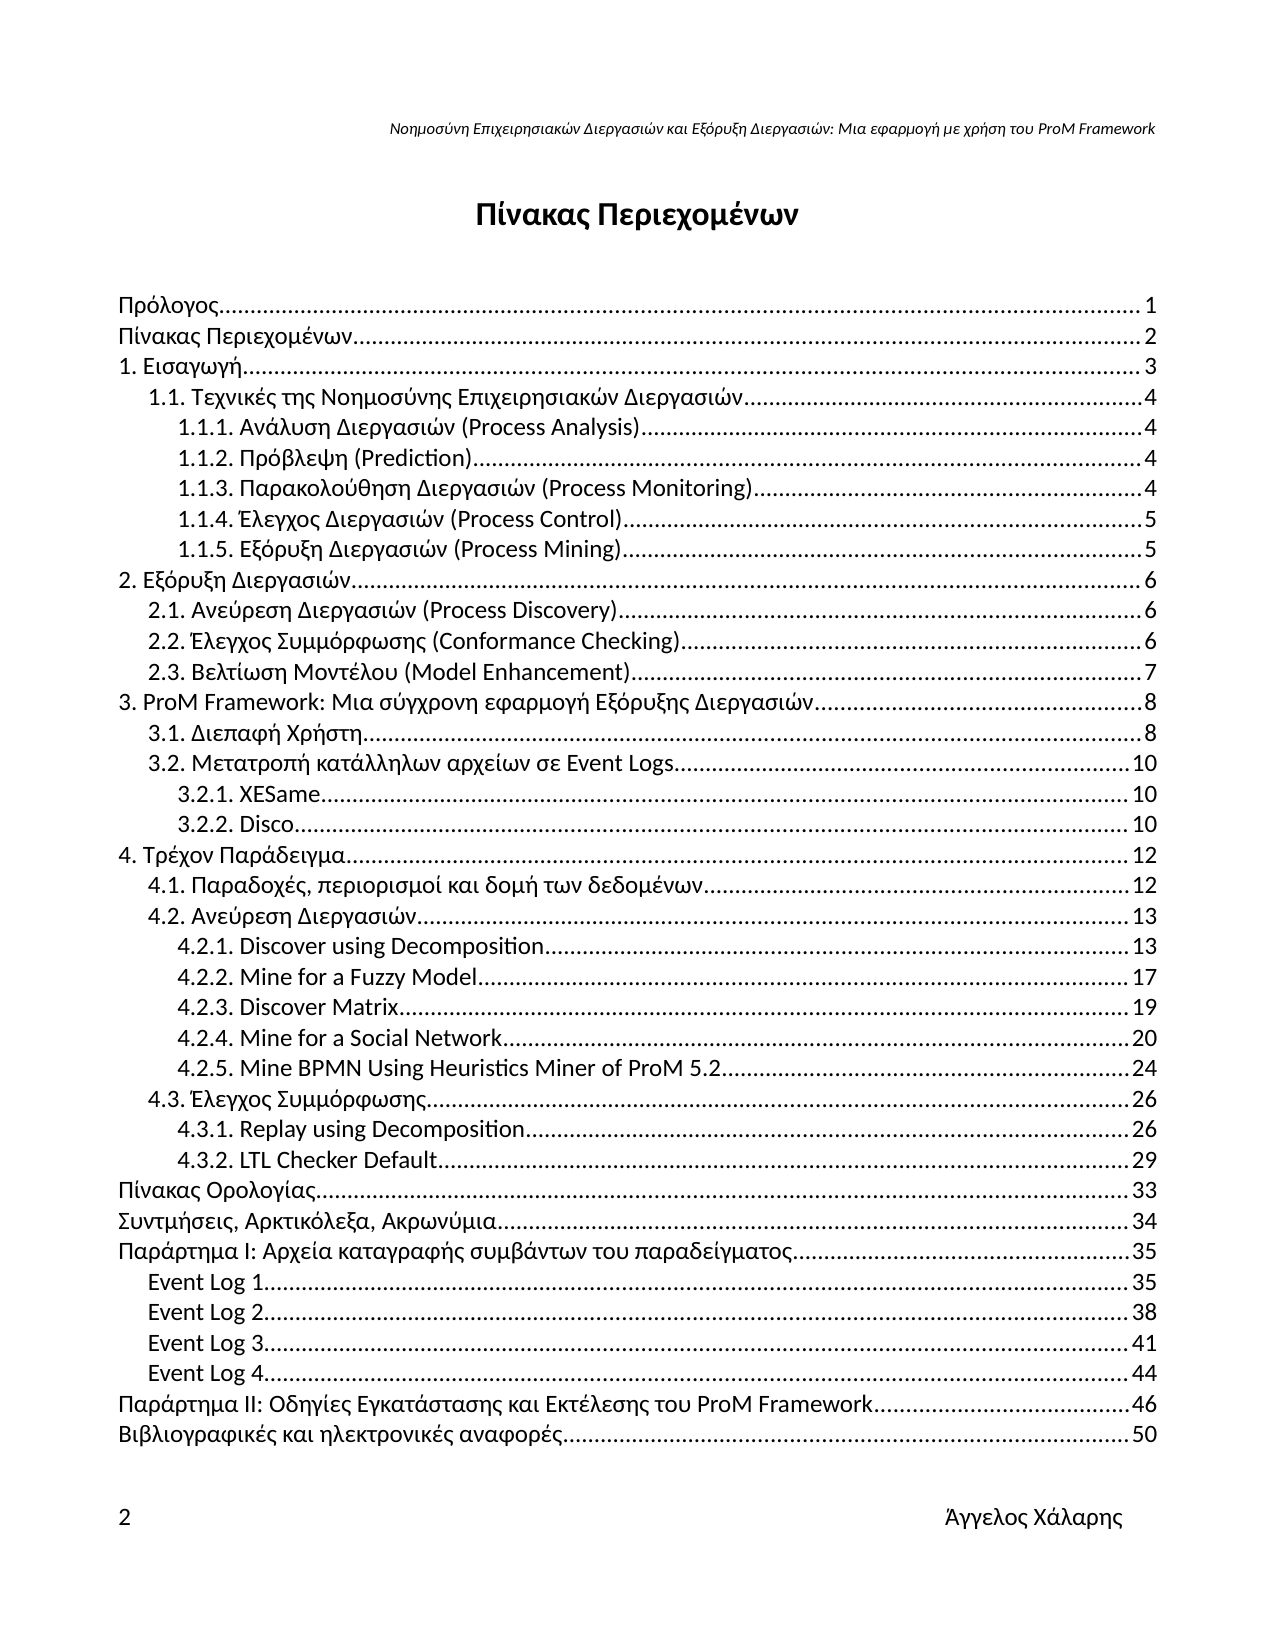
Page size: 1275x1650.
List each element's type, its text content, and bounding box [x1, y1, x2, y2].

text Event Log 3 41 [148, 1327, 1157, 1358]
text 3.1. Διεπαφή Χρήστη 8 [148, 717, 1157, 747]
text 4.3. Έλεγχος Συμμόρφωσης 26 [148, 1083, 1157, 1113]
text Βιβλιογραφικές και ηλεκτρονικές αναφορές 50 [118, 1419, 1157, 1449]
text 4.1. Παραδοχές, περιορισμοί και δομή των δεδομένων 12 [148, 869, 1157, 900]
text 4.2.5. Mine BPMN Using Heuristics Miner of ProM 5.2 24 [177, 1052, 1157, 1083]
text Πίνακας Ορολογίας 33 [118, 1174, 1157, 1205]
text 2.3. Βελτίωση Μοντέλου (Model Enhancement) 7 [148, 656, 1157, 686]
text Event Log 2 38 [148, 1297, 1157, 1327]
text 3.2.2. Disco 10 [177, 808, 1157, 839]
text 4.2. Ανεύρεση Διεργασιών 13 [148, 900, 1157, 930]
text 1.1.3. Παρακολούθηση Διεργασιών (Process Monitoring) 4 [177, 472, 1157, 503]
text 3.2. Μετατροπή κατάλληλων αρχείων σε Event Logs 10 [148, 747, 1157, 778]
text Πίνακας Περιεχομένων 2 [118, 320, 1157, 350]
text Παράρτημα Ι: Αρχεία καταγραφής συμβάντων του παραδείγματος 35 [118, 1236, 1157, 1266]
text 3. ProM Framework: Μια σύγχρονη εφαρμογή Εξόρυξης Διεργασιών 8 [118, 686, 1157, 717]
text Πρόλογος 1 [118, 289, 1157, 320]
text 2.2. Έλεγχος Συμμόρφωσης (Conformance Checking) 6 [148, 625, 1157, 656]
text Παράρτημα ΙΙ: Οδηγίες Εγκατάστασης και Εκτέλεσης του ProM Framework 46 [118, 1388, 1157, 1419]
text 1.1. Τεχνικές της Νοημοσύνης Επιχειρησιακών Διεργασιών 4 [148, 381, 1157, 411]
text 4.3.1. Replay using Decomposition 26 [177, 1113, 1157, 1144]
text 4.2.4. Mine for a Social Network 20 [177, 1022, 1157, 1052]
text Event Log 4 44 [148, 1358, 1157, 1388]
text 2. Εξόρυξη Διεργασιών 6 [118, 564, 1157, 594]
text 1.1.1. Ανάλυση Διεργασιών (Process Analysis) 4 [177, 411, 1157, 442]
text 1. Εισαγωγή 3 [118, 350, 1157, 381]
text 1.1.4. Έλεγχος Διεργασιών (Process Control) 5 [177, 503, 1157, 533]
text 4. Τρέχον Παράδειγμα 12 [118, 839, 1157, 869]
text 1.1.2. Πρόβλεψη (Prediction) 4 [177, 442, 1157, 472]
text 3.2.1. XESame 10 [177, 778, 1157, 808]
text Συντμήσεις, Αρκτικόλεξα, Ακρωνύμια 34 [118, 1205, 1157, 1236]
text 2.1. Ανεύρεση Διεργασιών (Process Discovery) 6 [148, 594, 1157, 625]
text 4.2.3. Discover Matrix 19 [177, 991, 1157, 1022]
text 1.1.5. Εξόρυξη Διεργασιών (Process Mining) 5 [177, 533, 1157, 564]
text 4.3.2. LTL Checker Default 29 [177, 1144, 1157, 1174]
text 4.2.1. Discover using Decomposition 13 [177, 930, 1157, 961]
text 4.2.2. Mine for a Fuzzy Model 17 [177, 961, 1157, 991]
subtitle Πίνακας Περιεχομένων [118, 193, 1157, 234]
text Event Log 1 35 [148, 1266, 1157, 1297]
